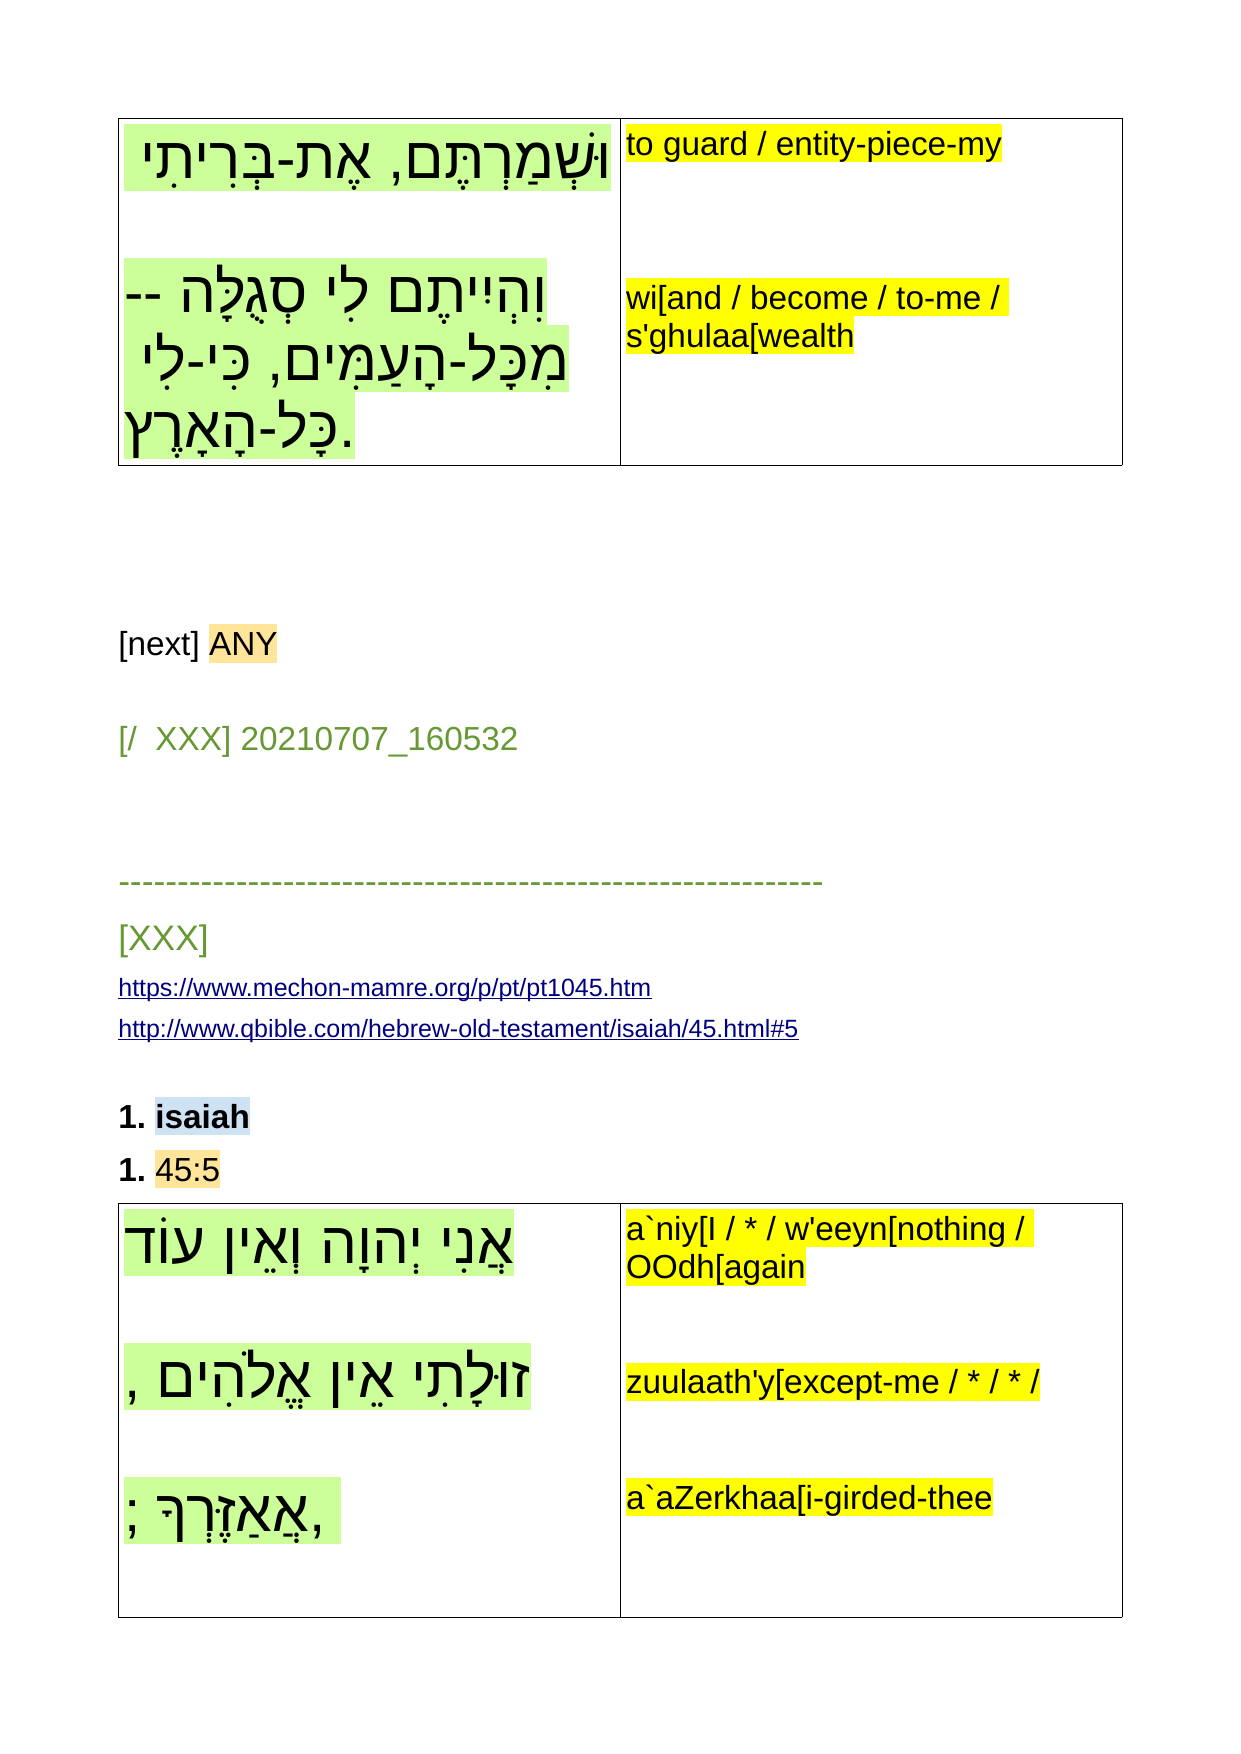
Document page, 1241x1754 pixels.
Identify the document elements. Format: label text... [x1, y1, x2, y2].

text [XXX] [118, 917, 1122, 958]
table_header a`niy[I / * / w'eeyn[nothing / OOdh[again zuulaath'y[except-me / * / * / a`aZerkhaa[i-girded-thee [621, 1204, 1122, 1617]
text 1. 45:5 [118, 1150, 1122, 1188]
text https://www.mechon-mamre.org/p/pt/pt1045.htm [118, 973, 1122, 1002]
text [next] ANY [118, 624, 1122, 663]
text ------------------------------------------------------------ [118, 861, 1122, 901]
table_header אֲנִי יְהוָה וְאֵין עוֹד , זוּלָתִי אֵין אֱלֹהִים ; אֲאַזֶּרְךָ, וְלֹא יְדַעְתָּנִי. [119, 1204, 620, 1617]
table_header to guard / entity-piece-my wi[and / become / to-me / s'ghulaa[wealth [621, 119, 1122, 465]
text [/ XXX] 20210707_160532 [118, 718, 1122, 757]
text 1. isaiah [118, 1097, 1122, 1135]
table_header וְעַתָּה, אִם-שָׁמוֹעַ תִּשְׁמְעוּ בְּקֹלִי, וּשְׁמַרְתֶּם, אֶת-בְּרִיתִי --וִהְיִיתֶם לִי סְגֻלָּה מִכָּל-הָעַמִּים, כִּי-לִי כָּל-הָאָרֶץ. [119, 119, 620, 465]
text http://www.qbible.com/hebrew-old-testament/isaiah/45.html#5 [118, 1014, 1122, 1043]
